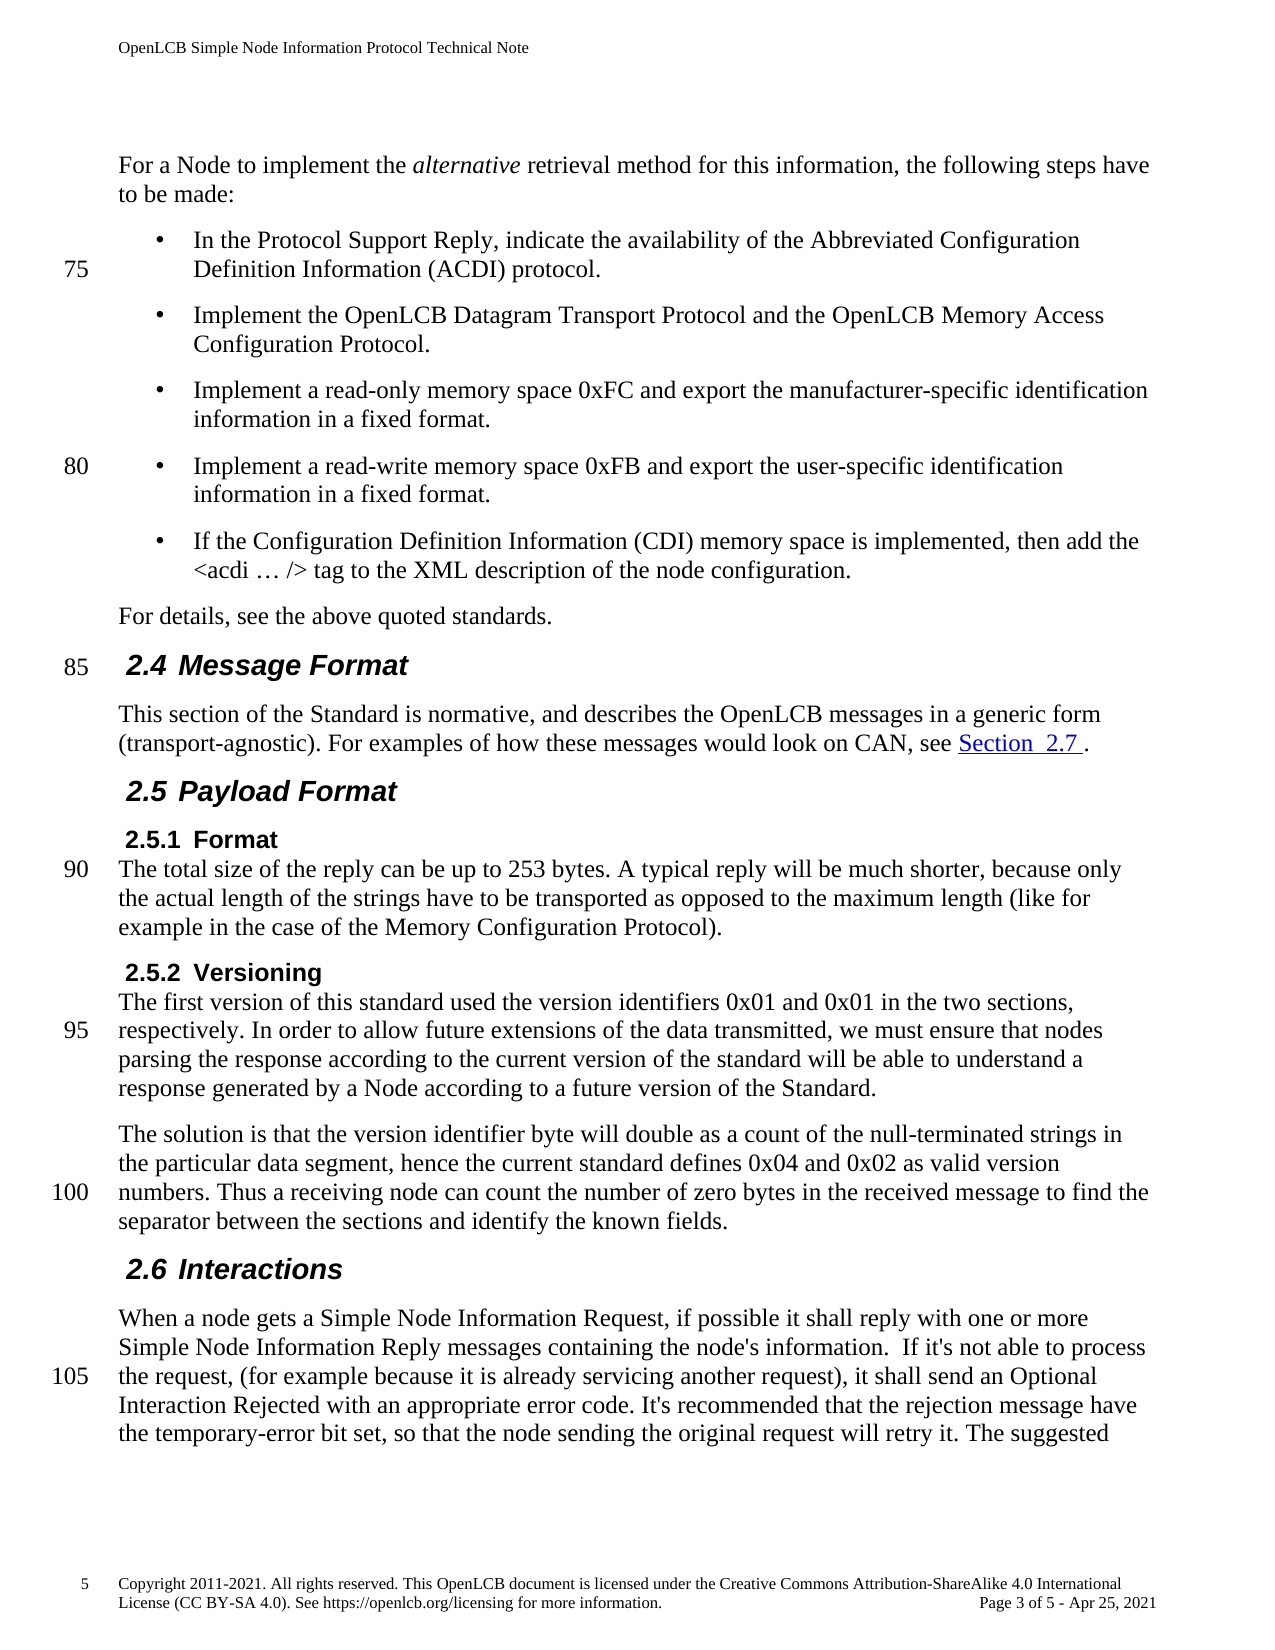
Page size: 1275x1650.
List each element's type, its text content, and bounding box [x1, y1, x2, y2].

subtitle Message Format [118, 648, 1157, 681]
text The first version of this standard used the version identifiers 0x01 and 0x01 in the two sections, respectively. In order to allow future extensions of the data transmitted, we must ensure that nodes parsing the response according to the current version of the standard will be able to understand a response generated by a Node according to a future version of the Standard. [118, 987, 1157, 1102]
text This section of the Standard is normative, and describes the OpenLCB messages in a generic form (transport-agnostic). For examples of how these messages would look on CAN, see Section 2.7. [118, 699, 1157, 756]
subtitle Versioning [118, 958, 1157, 987]
list Implement the OpenLCB Datagram Transport Protocol and the OpenLCB Memory Access Configuration Protocol. [156, 300, 1157, 358]
list Implement a read-write memory space 0xFB and export the user-specific identification information in a fixed format. [156, 451, 1157, 508]
text For a Node to implement the alternative retrieval method for this information, the following steps have to be made: [118, 150, 1157, 207]
list If the Configuration Definition Information (CDI) memory space is implemented, then add the <acdi … /> tag to the XML description of the node configuration. [156, 526, 1157, 583]
subtitle Interactions [118, 1252, 1157, 1286]
subtitle Payload Format [118, 774, 1157, 808]
text The solution is that the version identifier byte will double as a count of the null-terminated strings in the particular data segment, hence the current standard defines 0x04 and 0x02 as valid version numbers. Thus a receiving node can count the number of zero bytes in the received message to find the separator between the sections and identify the known fields. [118, 1119, 1157, 1234]
list In the Protocol Support Reply, indicate the availability of the Abbreviated Configuration Definition Information (ACDI) protocol. [156, 225, 1157, 283]
subtitle Format [118, 825, 1157, 854]
text For details, see the above quoted standards. [118, 601, 1157, 630]
text The total size of the reply can be up to 253 bytes. A typical reply will be much shorter, because only the actual length of the strings have to be transported as opposed to the maximum length (like for example in the case of the Memory Configuration Protocol). [118, 854, 1157, 940]
text When a node gets a Simple Node Information Request, if possible it shall reply with one or more Simple Node Information Reply messages containing the node's information. If it's not able to process the request, (for example because it is already servicing another request), it shall send an Optional Interaction Rejected with an appropriate error code. It's recommended that the rejection message have the temporary-error bit set, so that the node sending the original request will retry it. The suggested [118, 1303, 1157, 1447]
list Implement a read-only memory space 0xFC and export the manufacturer-specific identification information in a fixed format. [156, 376, 1157, 433]
